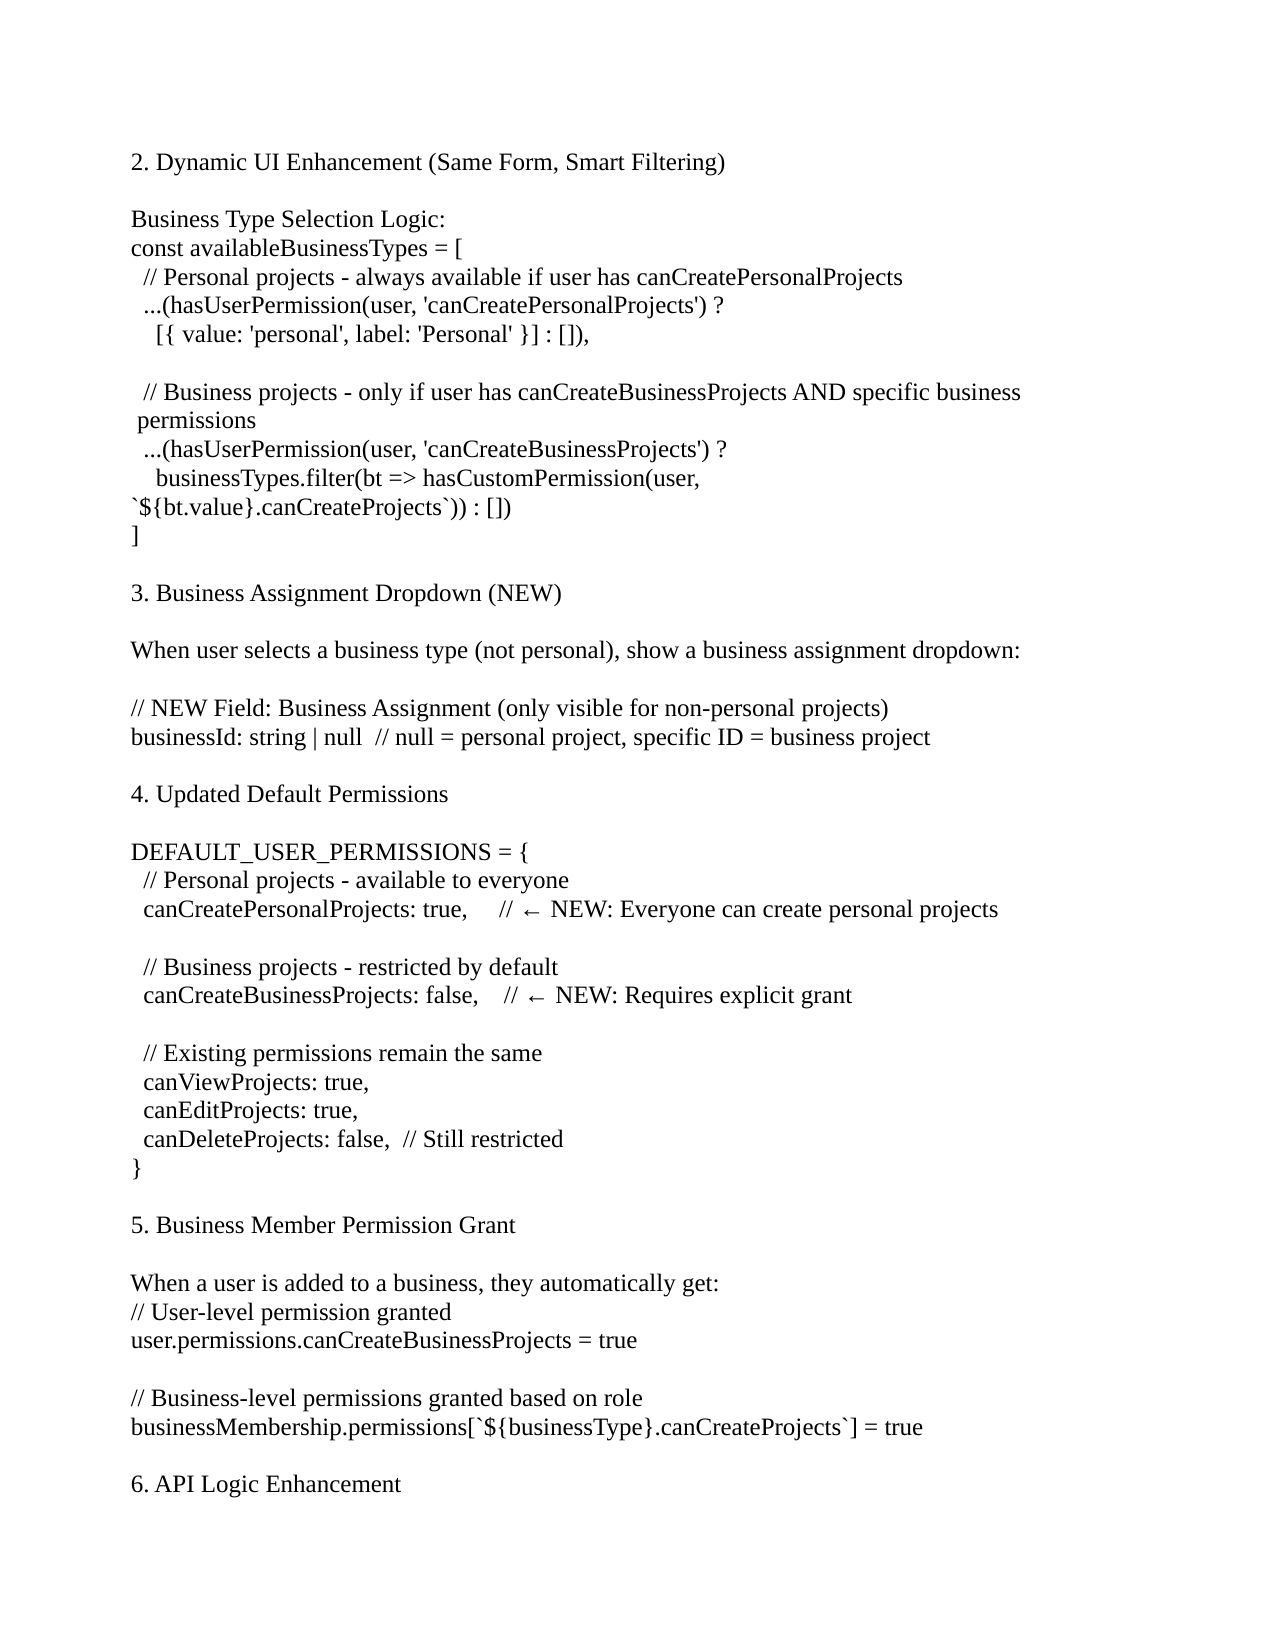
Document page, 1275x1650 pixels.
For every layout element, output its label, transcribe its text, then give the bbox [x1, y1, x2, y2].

text businessId: string | null // null = personal project, specific ID = business project [118, 722, 1157, 751]
text canCreatePersonalProjects: true, // ← NEW: Everyone can create personal projects [118, 894, 1157, 923]
text 6. API Logic Enhancement [118, 1469, 1157, 1498]
text // NEW Field: Business Assignment (only visible for non-personal projects) [118, 693, 1157, 722]
text canViewProjects: true, [118, 1067, 1157, 1096]
text When a user is added to a business, they automatically get: [118, 1268, 1157, 1297]
text ...(hasUserPermission(user, 'canCreateBusinessProjects') ? [118, 434, 1157, 463]
text canCreateBusinessProjects: false, // ← NEW: Requires explicit grant [118, 981, 1157, 1009]
text permissions [118, 406, 1157, 434]
text 4. Updated Default Permissions [118, 779, 1157, 808]
text user.permissions.canCreateBusinessProjects = true [118, 1326, 1157, 1354]
text // Existing permissions remain the same [118, 1038, 1157, 1067]
text [{ value: 'personal', label: 'Personal' }] : []), [118, 319, 1157, 348]
text DEFAULT_USER_PERMISSIONS = { [118, 837, 1157, 866]
text ...(hasUserPermission(user, 'canCreatePersonalProjects') ? [118, 291, 1157, 319]
text // User-level permission granted [118, 1297, 1157, 1326]
text 2. Dynamic UI Enhancement (Same Form, Smart Filtering) [118, 147, 1157, 176]
text Business Type Selection Logic: [118, 204, 1157, 233]
text When user selects a business type (not personal), show a business assignment dropdown: [118, 636, 1157, 664]
text // Personal projects - available to everyone [118, 866, 1157, 894]
text const availableBusinessTypes = [ [118, 233, 1157, 262]
text // Business-level permissions granted based on role [118, 1383, 1157, 1412]
text } [118, 1153, 1157, 1182]
text businessMembership.permissions[`${businessType}.canCreateProjects`] = true [118, 1412, 1157, 1441]
text 3. Business Assignment Dropdown (NEW) [118, 578, 1157, 607]
text // Business projects - restricted by default [118, 952, 1157, 981]
text canDeleteProjects: false, // Still restricted [118, 1124, 1157, 1153]
text 5. Business Member Permission Grant [118, 1211, 1157, 1239]
text ] [118, 521, 1157, 549]
text `${bt.value}.canCreateProjects`)) : []) [118, 492, 1157, 521]
text canEditProjects: true, [118, 1096, 1157, 1124]
text businessTypes.filter(bt => hasCustomPermission(user, [118, 463, 1157, 492]
text // Personal projects - always available if user has canCreatePersonalProjects [118, 262, 1157, 291]
text // Business projects - only if user has canCreateBusinessProjects AND specific business [118, 377, 1157, 406]
